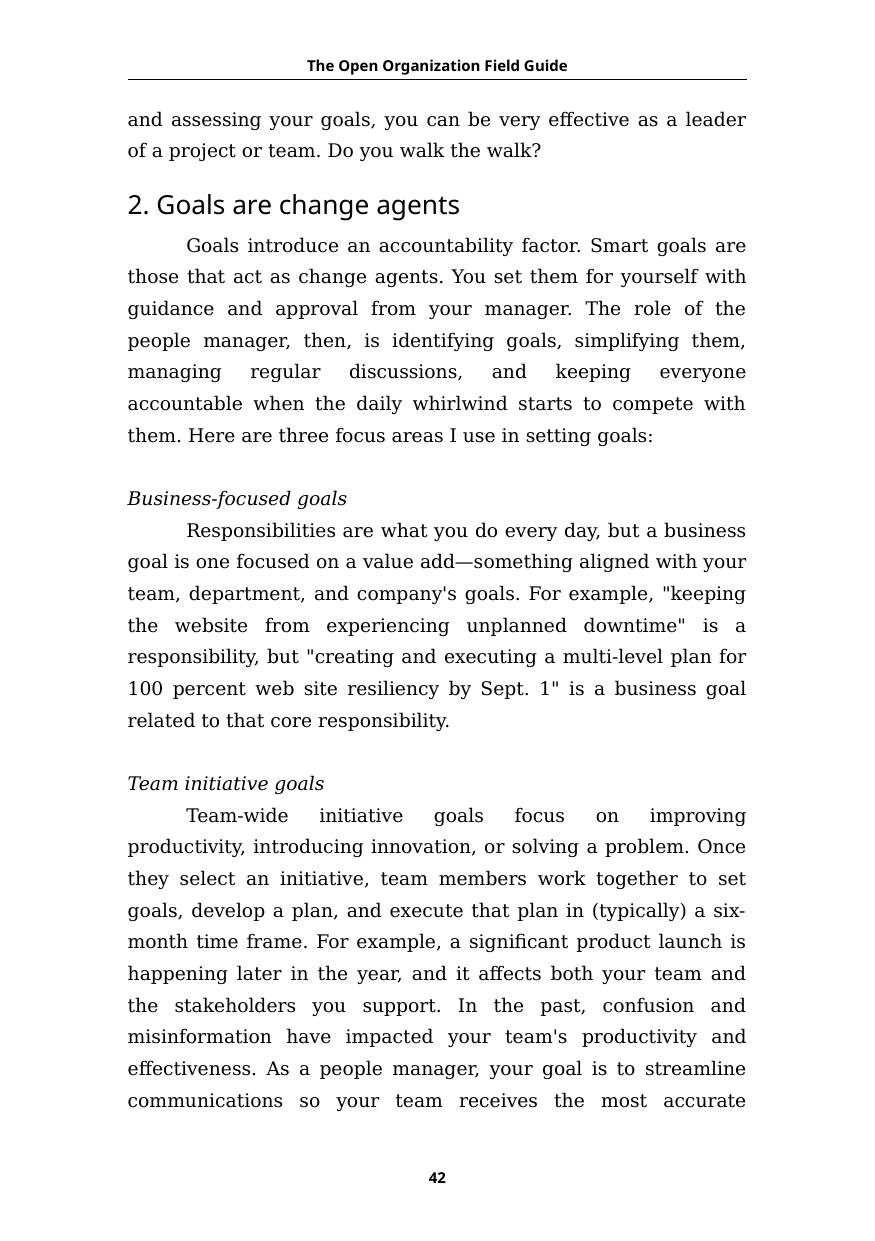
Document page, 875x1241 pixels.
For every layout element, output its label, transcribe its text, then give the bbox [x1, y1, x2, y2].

text Goals introduce an accountability factor. Smart goals are those that act as change agents. You set them for yourself with guidance and approval from your manager. The role of the people manager, then, is identifying goals, simplifying them, managing regular discussions, and keeping everyone accountable when the daily whirlwind starts to compete with them. Here are three focus areas I use in setting goals: [127, 235, 747, 447]
text Business-focused goals [127, 488, 747, 510]
subtitle 2. Goals are change agents [127, 186, 747, 222]
text Team initiative goals [127, 773, 747, 795]
text Team-wide initiative goals focus on improving productivity, introducing innovation, or solving a problem. Once they select an initiative, team members work together to set goals, develop a plan, and execute that plan in (typically) a six-month time frame. For example, a significant product launch is happening later in the year, and it affects both your team and the stakeholders you support. In the past, confusion and misinformation have impacted your team's productivity and effectiveness. As a people manager, your goal is to streamline communications so your team receives the most accurate [127, 805, 747, 1112]
text Responsibilities are what you do every day, but a business goal is one focused on a value add—something aligned with your team, department, and company's goals. For example, "keeping the website from experiencing unplanned downtime" is a responsibility, but "creating and executing a multi-level plan for 100 percent web site resiliency by Sept. 1" is a business goal related to that core responsibility. [127, 520, 747, 732]
text and assessing your goals, you can be very effective as a leader of a project or team. Do you walk the walk? [127, 108, 747, 162]
